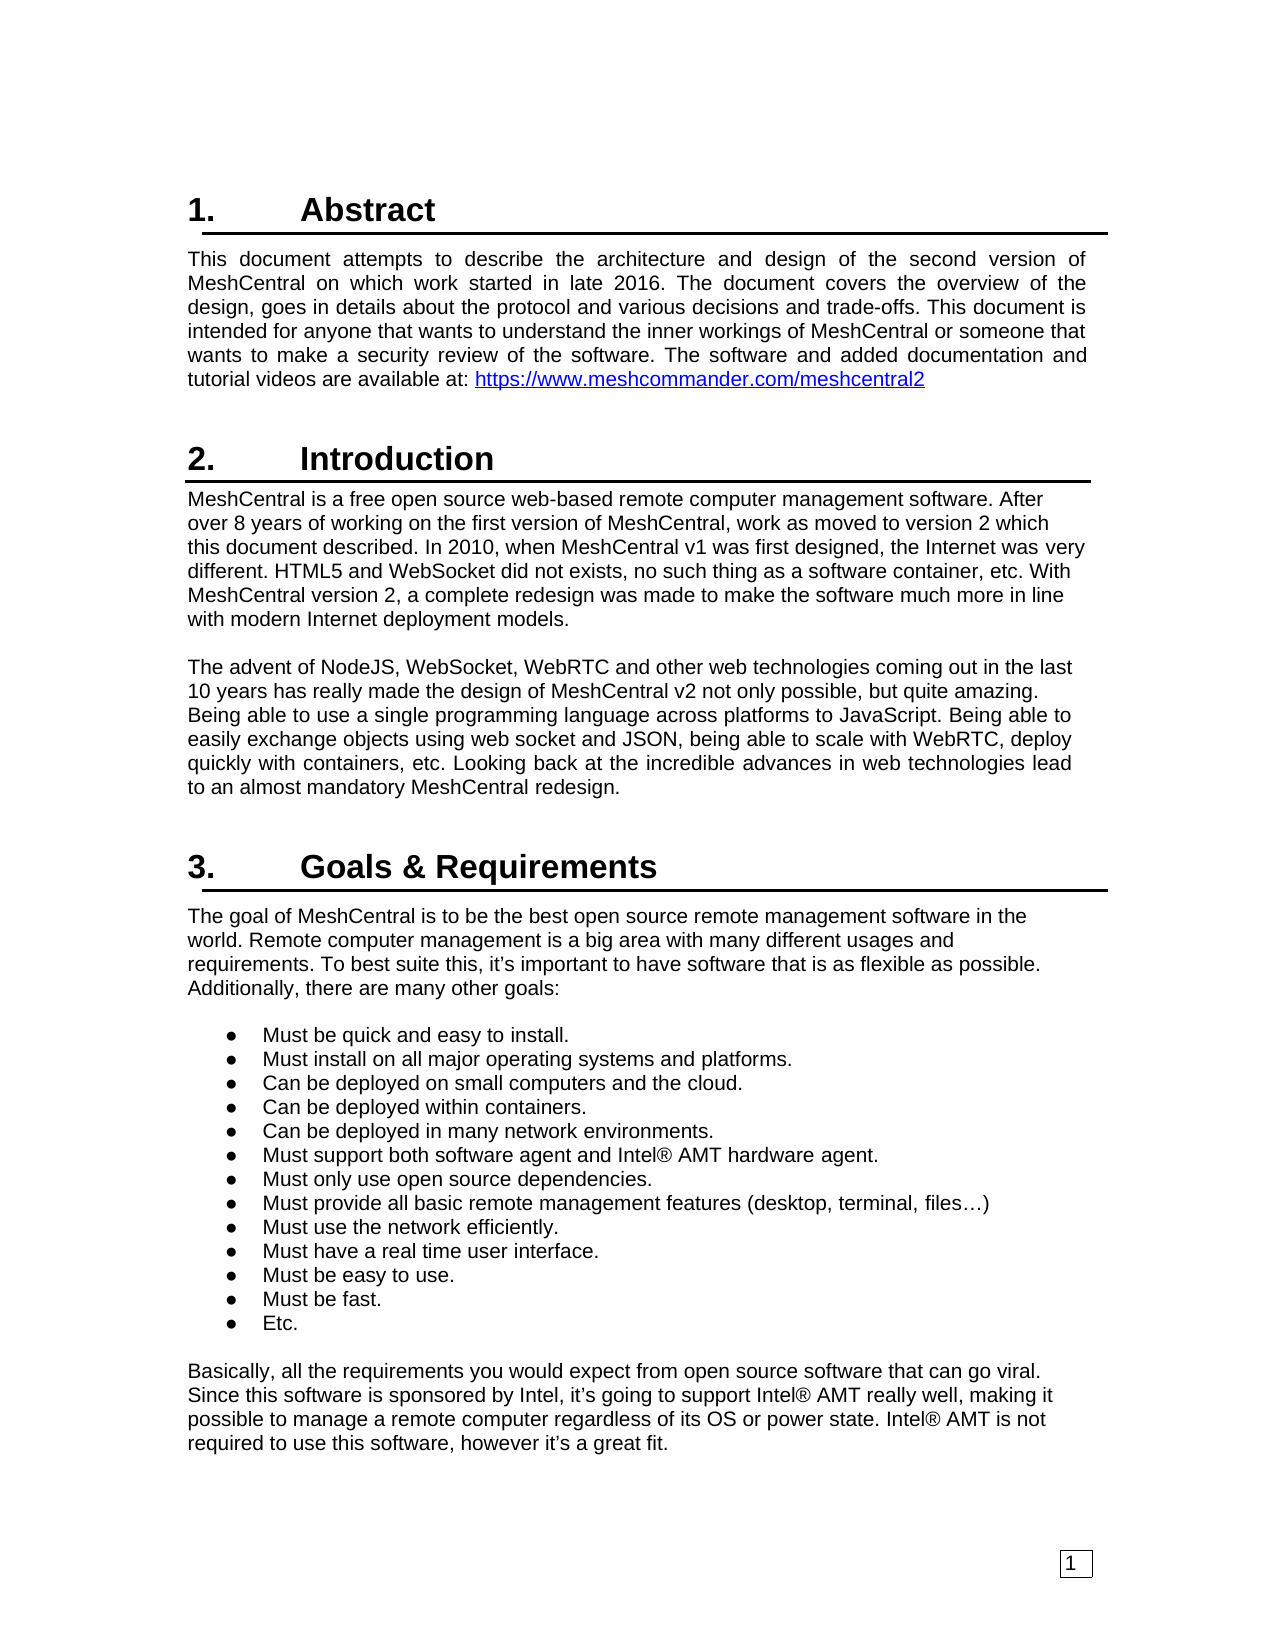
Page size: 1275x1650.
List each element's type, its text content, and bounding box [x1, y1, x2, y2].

list Must install on all major operating systems and platforms. [225, 1047, 1127, 1071]
list Must only use open source dependencies. [225, 1167, 1127, 1191]
text Being able to use a single programming language across platforms to JavaScript. Being able to easily exchange objects using web socket and JSON, being able to scale with WebRTC, deploy quickly with containers, etc. Looking back at the incredible advances in web technologies lead to an almost mandatory MeshCentral redesign. [187, 703, 1074, 798]
text MeshCentral is a free open source web-based remote computer management software. After over 8 years of working on the first version of MeshCentral, work as moved to version 2 which this document described. In 2010, when MeshCentral v1 was first designed, the Internet was very different. HTML5 and WebSocket did not exists, no such thing as a software container, etc. With MeshCentral version 2, a complete redesign was made to make the software much more in line with modern Internet deployment models. [187, 487, 1085, 631]
text Basically, all the requirements you would expect from open source software that can go viral. Since this software is sponsored by Intel, it’s going to support Intel® AMT really well, making it possible to manage a remote computer regardless of its OS or power state. Intel® AMT is not required to use this software, however it’s a great fit. [187, 1359, 1081, 1455]
list Must be easy to use. [225, 1263, 1127, 1287]
list Must use the network efficiently. [225, 1215, 1127, 1239]
list Must be fast. [225, 1287, 1127, 1311]
list Must support both software agent and Intel® AMT hardware agent. [225, 1143, 1127, 1167]
subtitle Introduction [187, 439, 1127, 478]
list Can be deployed in many network environments. [225, 1119, 1127, 1143]
list Must provide all basic remote management features (desktop, terminal, files…) [225, 1191, 1127, 1215]
list Etc. [225, 1311, 1127, 1335]
list Can be deployed on small computers and the cloud. [225, 1071, 1127, 1095]
text This document attempts to describe the architecture and design of the second version of MeshCentral on which work started in late 2016. The document covers the overview of the design, goes in details about the protocol and various decisions and trade-offs. This document is intended for anyone that wants to understand the inner workings of MeshCentral or someone that wants to make a security review of the software. The software and added documentation and tutorial videos are available at: https://www.meshcommander.com/meshcentral2 [187, 247, 1088, 390]
text The advent of NodeJS, WebSocket, WebRTC and other web technologies coming out in the last 10 years has really made the design of MeshCentral v2 not only possible, but quite amazing. [187, 655, 1081, 703]
text The goal of MeshCentral is to be the best open source remote management software in the world. Remote computer management is a big area with many different usages and requirements. To best suite this, it’s important to have software that is as flexible as possible. Additionally, there are many other goals: [187, 904, 1081, 999]
list Can be deployed within containers. [225, 1095, 1127, 1119]
subtitle Abstract [187, 191, 1127, 229]
list Must be quick and easy to install. [225, 1023, 1127, 1047]
list Must have a real time user interface. [225, 1239, 1127, 1263]
subtitle Goals & Requirements [187, 848, 1127, 886]
